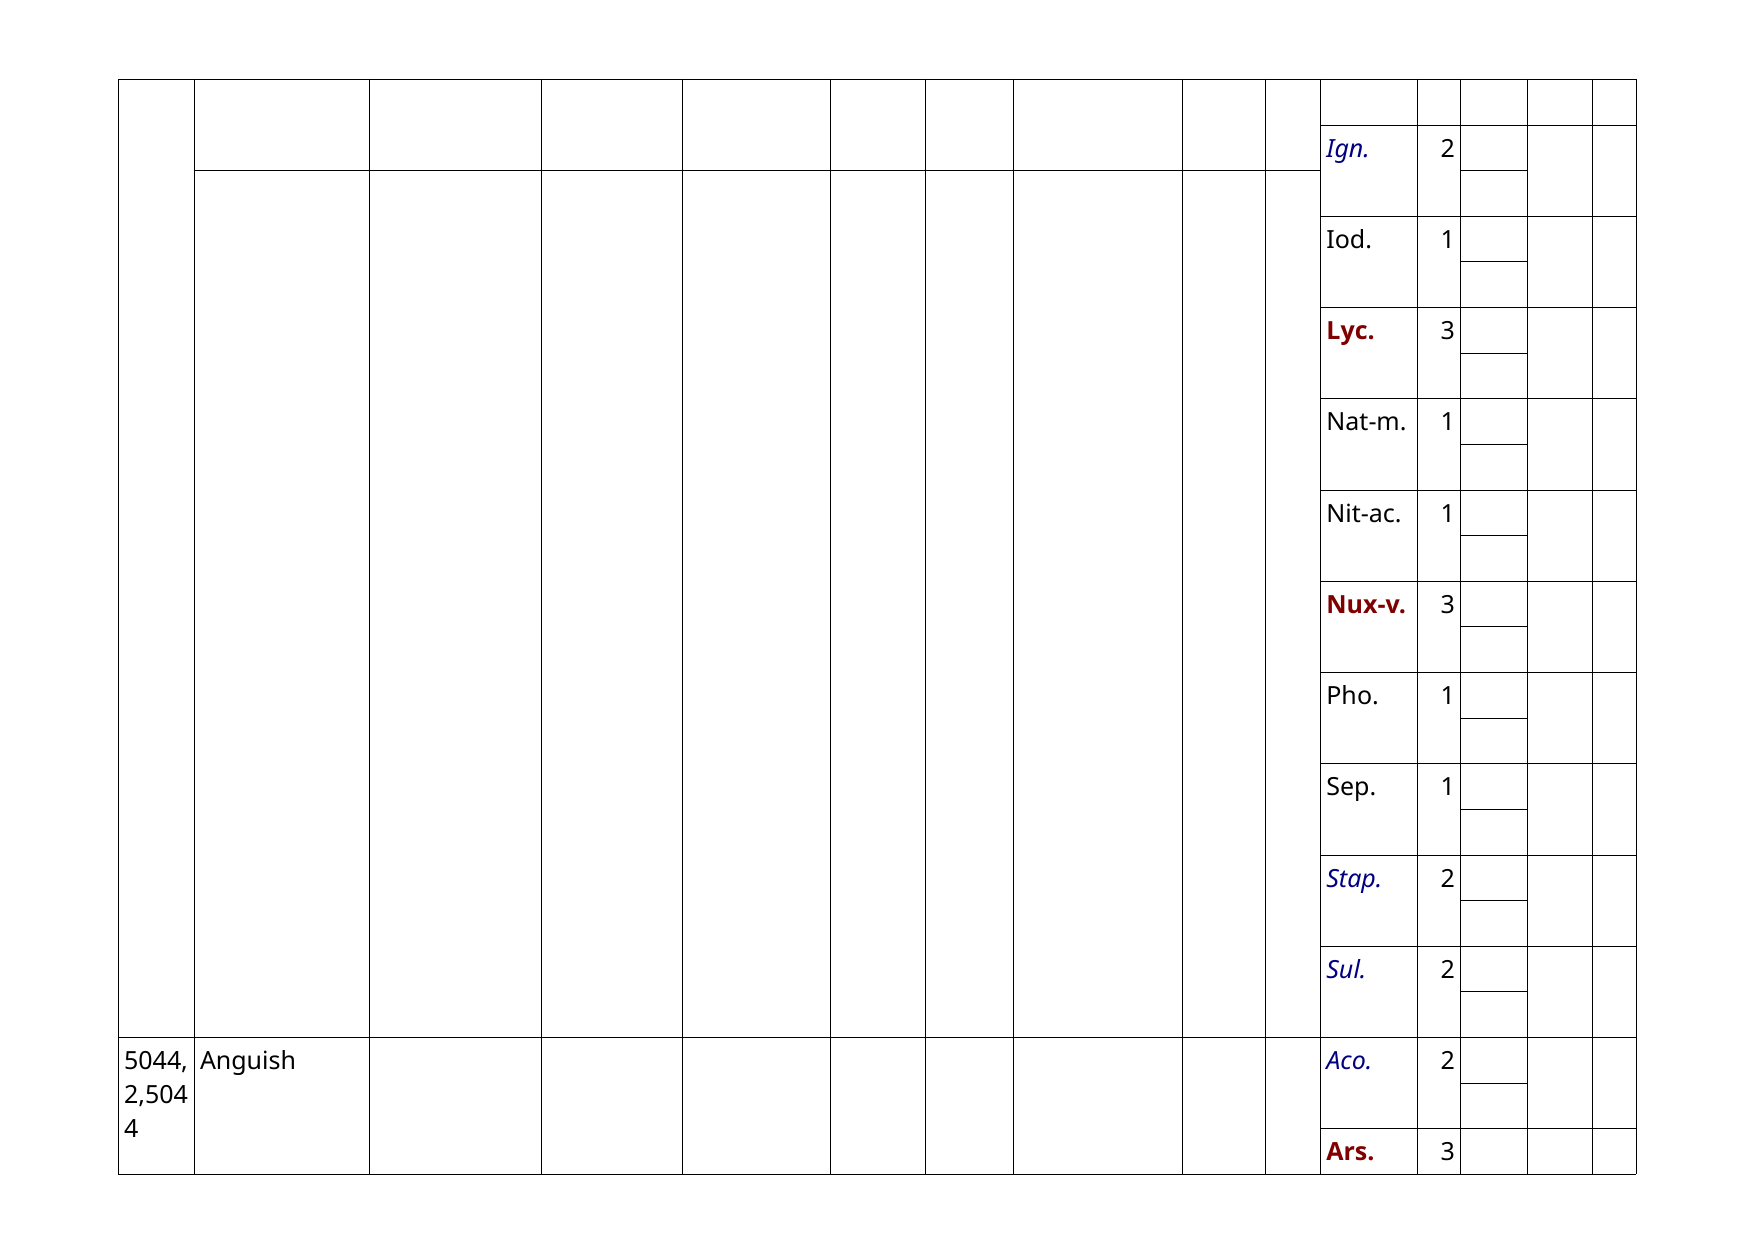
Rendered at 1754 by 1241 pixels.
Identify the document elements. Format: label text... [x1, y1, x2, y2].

table_cell [370, 1038, 541, 1174]
table_cell [1528, 126, 1592, 216]
table_cell [370, 80, 541, 170]
table_cell [683, 171, 830, 1037]
table_cell [1593, 582, 1636, 672]
table_cell [1461, 1129, 1527, 1174]
table_cell [831, 80, 925, 170]
table_cell [1183, 1038, 1265, 1174]
table_cell [1014, 171, 1182, 1037]
table_cell [1461, 354, 1527, 398]
table_cell [542, 171, 682, 1037]
table_cell Nit-ac. [1321, 491, 1417, 581]
table_cell Lyc. [1321, 308, 1417, 398]
table_cell Anguish [195, 1038, 369, 1174]
table_cell 2 [1418, 947, 1460, 1037]
table_cell [1528, 399, 1592, 489]
table_cell [1461, 673, 1527, 718]
table_cell [195, 171, 369, 1037]
table_cell [1593, 673, 1636, 763]
table_cell [1593, 399, 1636, 489]
table_cell Aco. [1321, 1038, 1417, 1128]
table_cell [1528, 217, 1592, 307]
table_cell [683, 1038, 830, 1174]
table_cell [1461, 217, 1527, 261]
table_cell [1593, 308, 1636, 398]
table_cell [1418, 80, 1460, 124]
table_cell [1593, 856, 1636, 946]
table_cell [1183, 171, 1265, 1037]
table_cell [926, 80, 1013, 170]
table_cell [195, 80, 369, 170]
table_cell Sep. [1321, 764, 1417, 854]
table_cell [1528, 764, 1592, 854]
table_cell [1593, 947, 1636, 1037]
table_cell [1461, 1038, 1527, 1083]
table_cell [1461, 491, 1527, 535]
table_cell [1528, 308, 1592, 398]
table_cell [1461, 719, 1527, 763]
table_cell [1461, 582, 1527, 626]
table_cell [1593, 1038, 1636, 1128]
table_cell [1461, 445, 1527, 489]
table_cell [1528, 582, 1592, 672]
table_cell Stap. [1321, 856, 1417, 946]
table_cell [1461, 126, 1527, 170]
table_cell 1 [1418, 673, 1460, 763]
table_cell Nat-m. [1321, 399, 1417, 489]
table_cell [926, 171, 1013, 1037]
table_cell [1183, 80, 1265, 170]
table_cell 3 [1418, 308, 1460, 398]
table_cell 1 [1418, 491, 1460, 581]
table_cell [119, 80, 194, 1037]
table_cell [542, 1038, 682, 1174]
table_cell [1461, 810, 1527, 854]
table_cell [1461, 901, 1527, 946]
table_cell [683, 80, 830, 170]
table_cell [926, 1038, 1013, 1174]
table_cell [1461, 627, 1527, 672]
table_cell Iod. [1321, 217, 1417, 307]
table_cell Nux-v. [1321, 582, 1417, 672]
table_cell [1528, 1129, 1592, 1174]
table_cell [1593, 80, 1636, 124]
table_cell [1593, 764, 1636, 854]
table_cell [542, 80, 682, 170]
table_cell [831, 1038, 925, 1174]
table_cell [1461, 262, 1527, 307]
table_cell [1593, 217, 1636, 307]
table_cell [1461, 947, 1527, 991]
table_cell 2 [1418, 856, 1460, 946]
table_cell [1461, 992, 1527, 1037]
table_cell Pho. [1321, 673, 1417, 763]
table_cell [1461, 536, 1527, 581]
table_cell 1 [1418, 764, 1460, 854]
table_cell 1 [1418, 217, 1460, 307]
table_cell 3 [1418, 582, 1460, 672]
table_cell 1 [1418, 399, 1460, 489]
table_cell [1528, 856, 1592, 946]
table_cell [1461, 399, 1527, 444]
table_cell [1266, 1038, 1320, 1174]
table_cell [1461, 1084, 1527, 1128]
table_cell [370, 171, 541, 1037]
table_cell [1461, 171, 1527, 216]
table_cell Ars. [1321, 1129, 1417, 1174]
table_cell [1593, 126, 1636, 216]
table_cell [1461, 308, 1527, 353]
table_cell [1266, 171, 1320, 1037]
table_cell Sul. [1321, 947, 1417, 1037]
table_cell [1321, 80, 1417, 124]
table_cell 5044,2,5044 [119, 1038, 194, 1174]
table_cell [1461, 80, 1527, 124]
table_cell Ign. [1321, 126, 1417, 216]
table_cell [1528, 1038, 1592, 1128]
table_cell [1014, 1038, 1182, 1174]
table_cell 3 [1418, 1129, 1460, 1174]
table_cell 2 [1418, 1038, 1460, 1128]
table_cell [1528, 491, 1592, 581]
table_cell [1461, 856, 1527, 900]
table_cell [1593, 491, 1636, 581]
table_cell [831, 171, 925, 1037]
table_cell [1014, 80, 1182, 170]
table_cell [1461, 764, 1527, 809]
table_cell [1528, 947, 1592, 1037]
table_cell 2 [1418, 126, 1460, 216]
table_cell [1528, 673, 1592, 763]
table_cell [1528, 80, 1592, 124]
table_cell [1593, 1129, 1636, 1174]
table_cell [1266, 80, 1320, 170]
